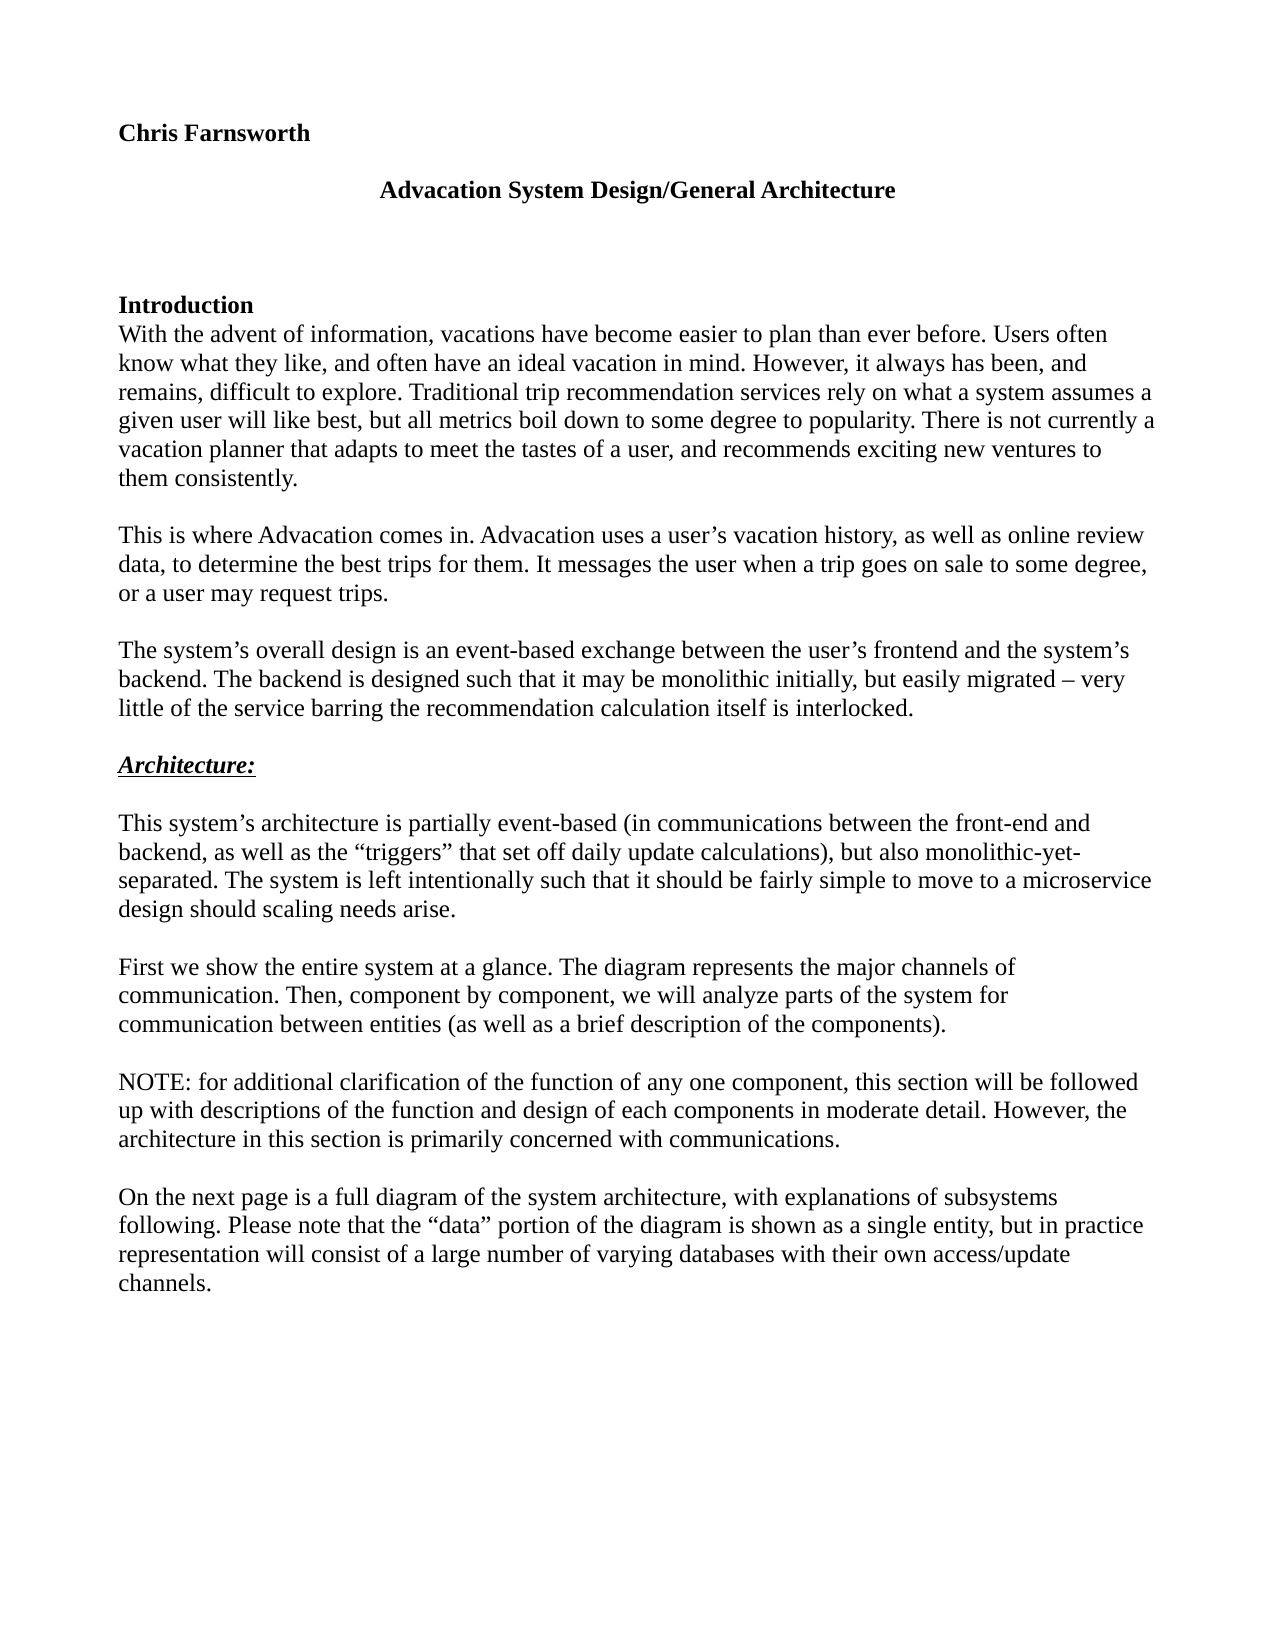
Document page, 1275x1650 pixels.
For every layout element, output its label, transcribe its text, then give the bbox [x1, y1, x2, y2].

text Chris Farnsworth [118, 118, 1157, 147]
text Architecture: [118, 751, 1157, 779]
text First we show the entire system at a glance. The diagram represents the major channels of communication. Then, component by component, we will analyze parts of the system for communication between entities (as well as a brief description of the components). [118, 952, 1157, 1038]
text Advacation System Design/General Architecture [118, 176, 1157, 204]
text The system’s overall design is an event-based exchange between the user’s frontend and the system’s backend. The backend is designed such that it may be monolithic initially, but easily migrated – very little of the service barring the recommendation calculation itself is interlocked. [118, 636, 1157, 722]
text This is where Advacation comes in. Advacation uses a user’s vacation history, as well as online review data, to determine the best trips for them. It messages the user when a trip goes on sale to some degree, or a user may request trips. [118, 521, 1157, 607]
text NOTE: for additional clarification of the function of any one component, this section will be followed up with descriptions of the function and design of each components in moderate detail. However, the architecture in this section is primarily concerned with communications. [118, 1067, 1157, 1153]
text With the advent of information, vacations have become easier to plan than ever before. Users often know what they like, and often have an ideal vacation in mind. However, it always has been, and remains, difficult to explore. Traditional trip recommendation services rely on what a system assumes a given user will like best, but all metrics boil down to some degree to popularity. There is not currently a vacation planner that adapts to meet the tastes of a user, and recommends exciting new ventures to them consistently. [118, 319, 1157, 492]
text Introduction [118, 291, 1157, 319]
text On the next page is a full diagram of the system architecture, with explanations of subsystems following. Please note that the “data” portion of the diagram is shown as a single entity, but in practice representation will consist of a large number of varying databases with their own access/update channels. [118, 1182, 1157, 1297]
text This system’s architecture is partially event-based (in communications between the front-end and backend, as well as the “triggers” that set off daily update calculations), but also monolithic-yet-separated. The system is left intentionally such that it should be fairly simple to move to a microservice design should scaling needs arise. [118, 808, 1157, 923]
